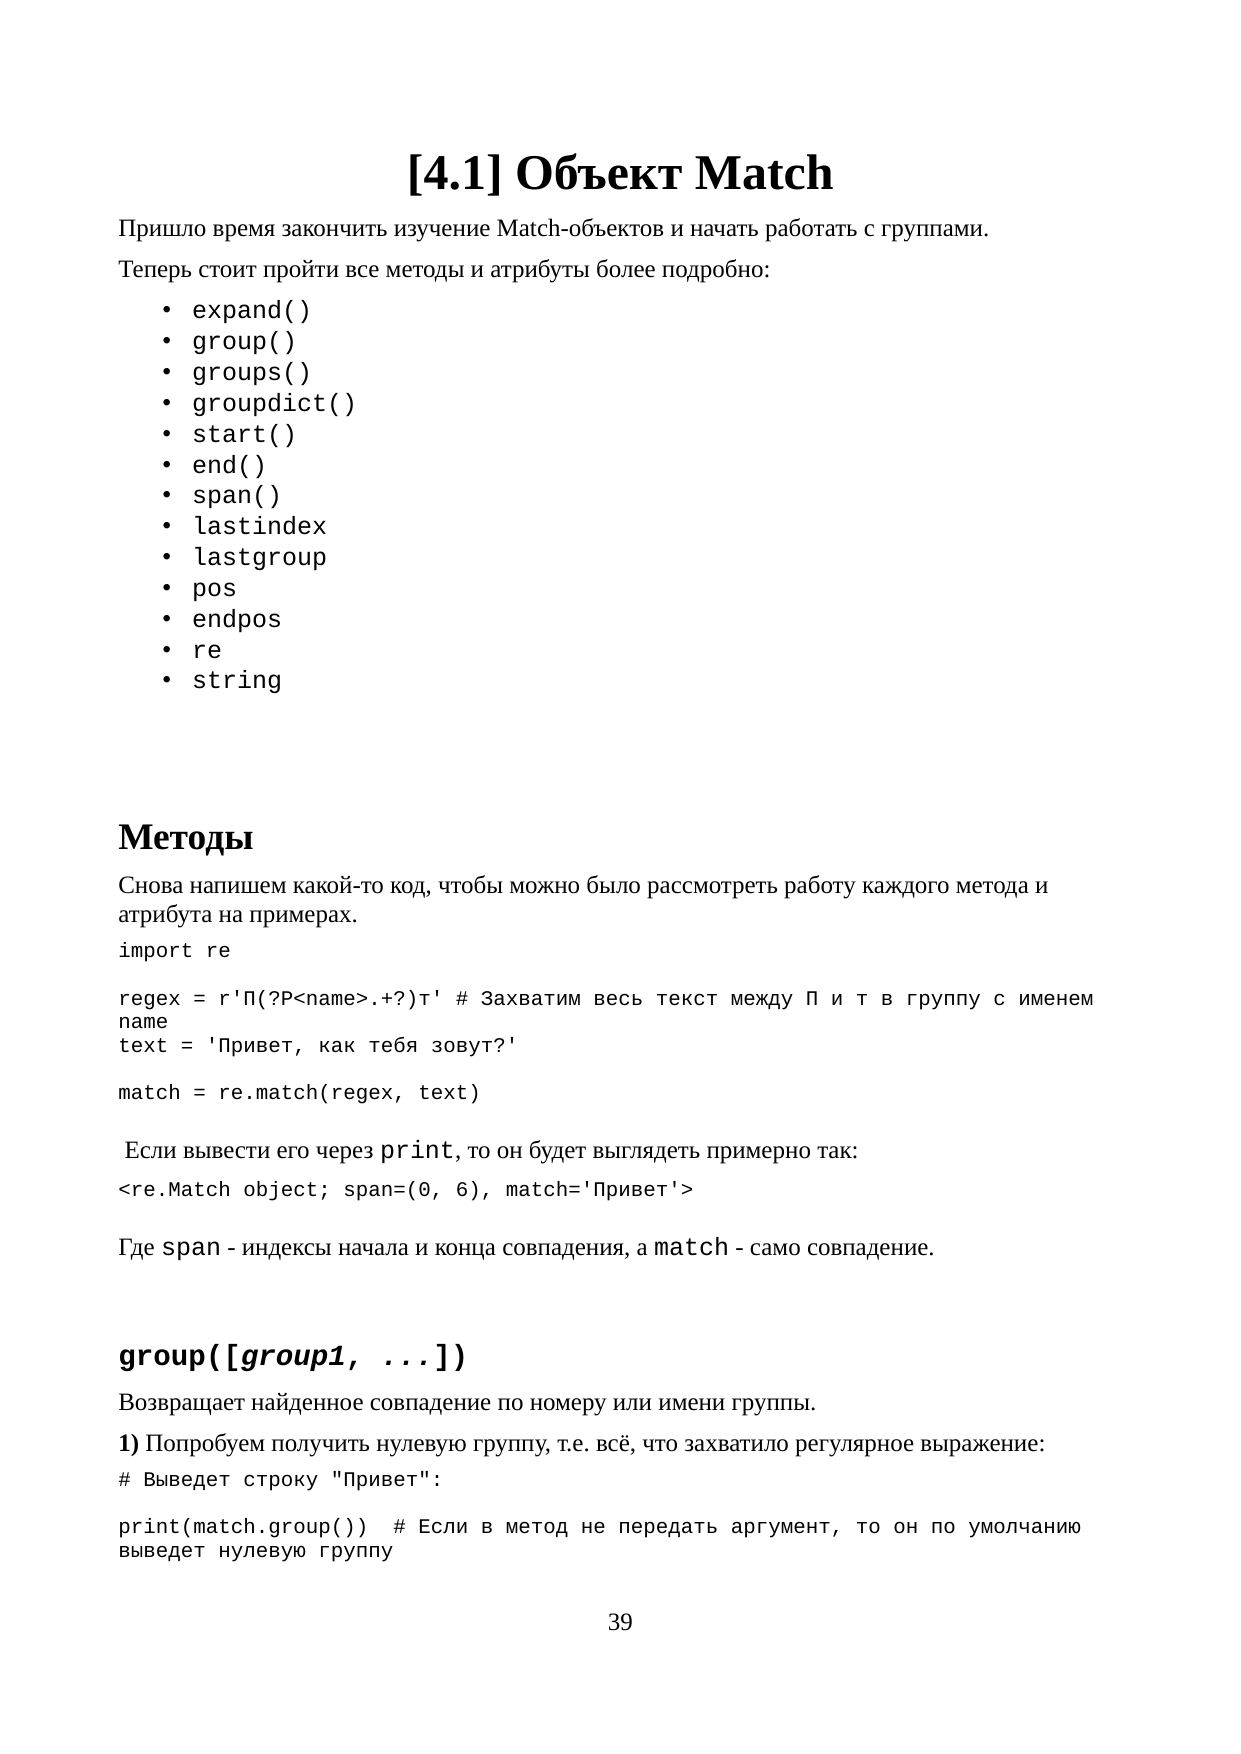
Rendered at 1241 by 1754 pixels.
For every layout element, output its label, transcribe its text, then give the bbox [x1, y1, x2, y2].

list re [162, 635, 1122, 666]
text Где span - индексы начала и конца совпадения, а match - само совпадение. [118, 1232, 1122, 1262]
list groupdict() [162, 388, 1122, 419]
text print(match.group()) # Если в метод не передать аргумент, то он по умолчанию выведет нулевую группу [118, 1517, 1122, 1564]
subtitle [4.1] Объект Match [118, 143, 1122, 201]
list lastindex [162, 511, 1122, 542]
list group() [162, 326, 1122, 357]
list endpos [162, 604, 1122, 635]
text import re [118, 940, 1122, 964]
list pos [162, 573, 1122, 604]
text regex = r'П(?P<name>.+?)т' # Захватим весь текст между П и т в группу с именем name [118, 987, 1122, 1035]
list span() [162, 481, 1122, 511]
subtitle group([group1, ...]) [118, 1341, 1122, 1374]
text match = re.match(regex, text) [118, 1082, 1122, 1106]
text Пришло время закончить изучение Match-объектов и начать работать с группами. [118, 213, 1122, 242]
list start() [162, 419, 1122, 450]
text Возвращает найденное совпадение по номеру или имени группы. [118, 1387, 1122, 1416]
text text = 'Привет, как тебя зовут?' [118, 1035, 1122, 1058]
text 1) Попробуем получить нулевую группу, т.е. всё, что захватило регулярное выражение: [118, 1428, 1122, 1457]
subtitle Методы [118, 814, 1122, 858]
list groups() [162, 357, 1122, 388]
text Если вывести его через print, то он будет выглядеть примерно так: [118, 1135, 1122, 1166]
text <re.Match object; span=(0, 6), match='Привет'> [118, 1178, 1122, 1202]
text # Выведет строку "Привет": [118, 1469, 1122, 1493]
text Теперь стоит пройти все методы и атрибуты более подробно: [118, 254, 1122, 283]
text Снова напишем какой-то код, чтобы можно было рассмотреть работу каждого метода и атрибута на примерах. [118, 870, 1122, 928]
list expand() [162, 296, 1122, 326]
list end() [162, 450, 1122, 481]
list string [162, 666, 1122, 696]
list lastgroup [162, 542, 1122, 573]
